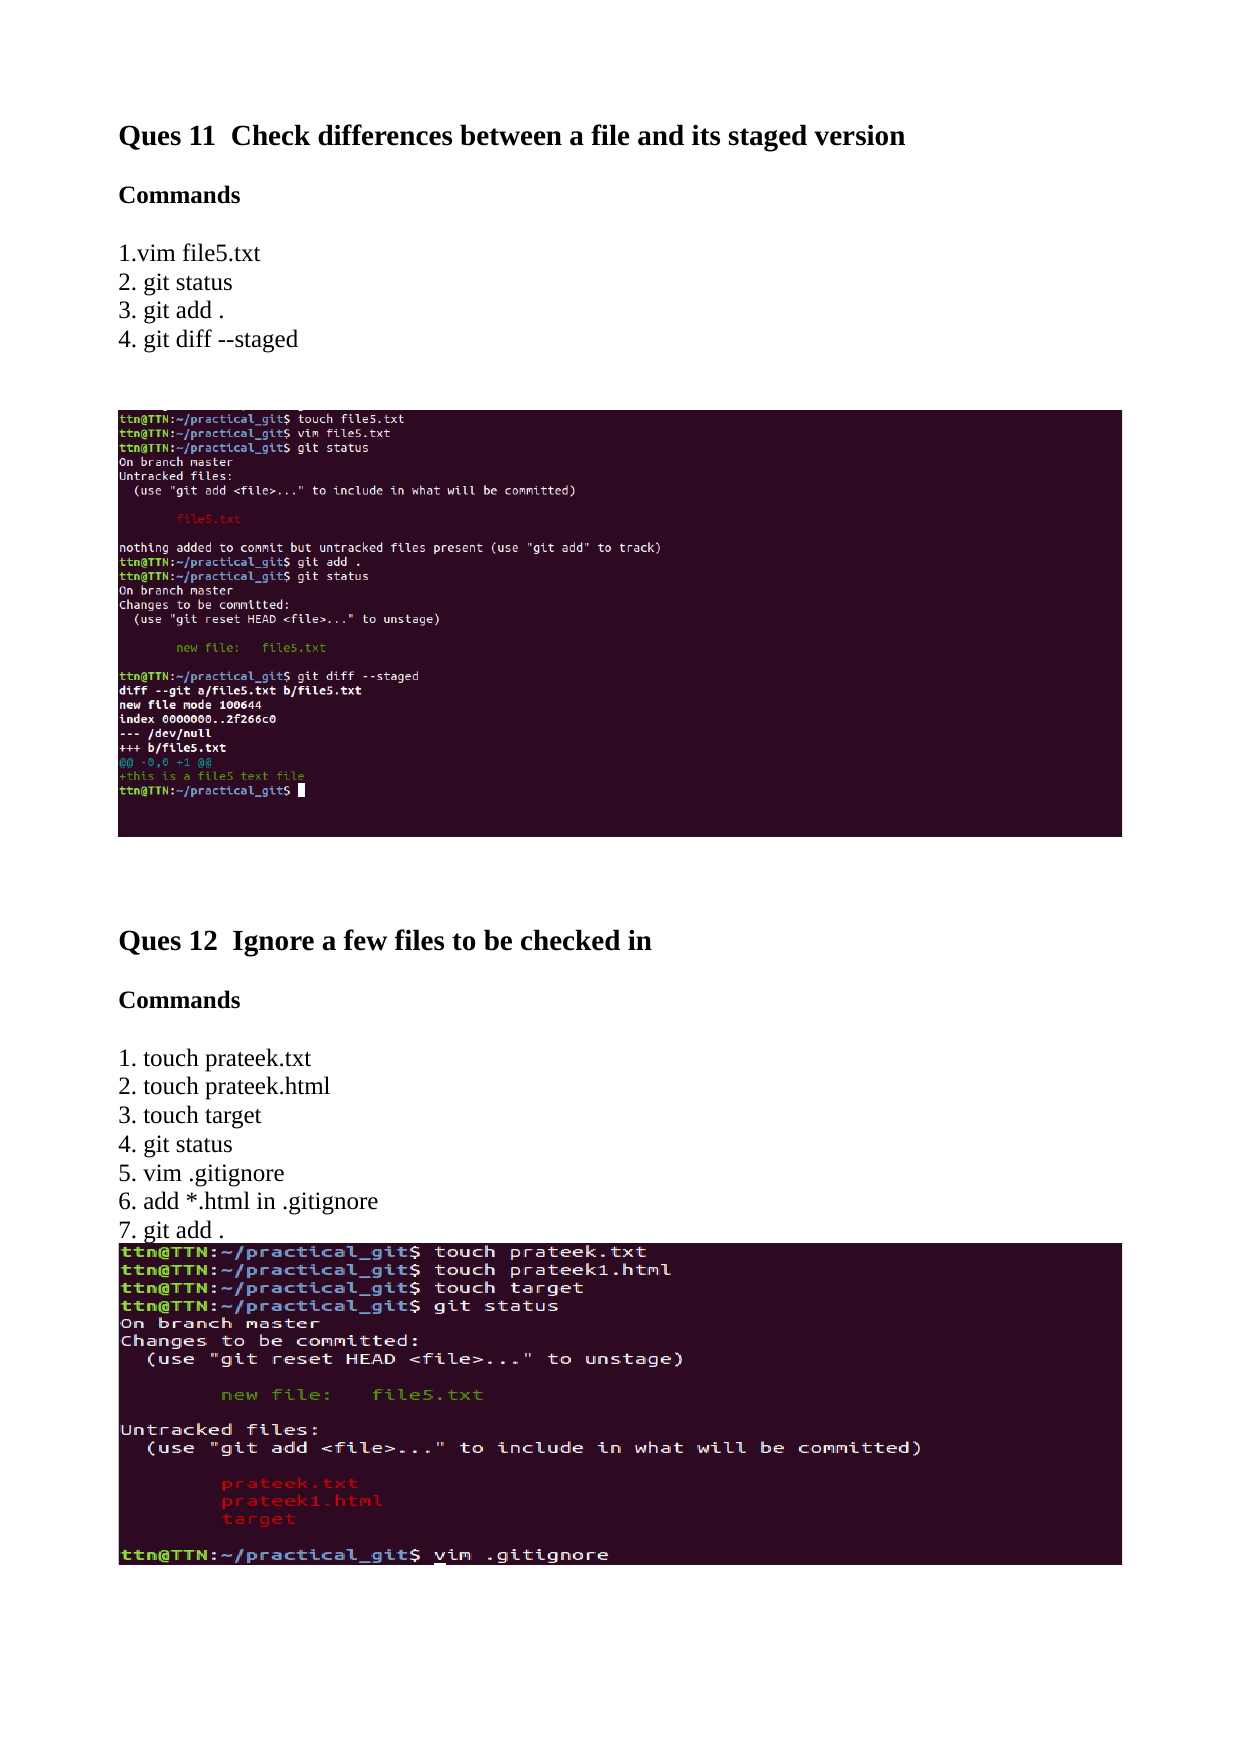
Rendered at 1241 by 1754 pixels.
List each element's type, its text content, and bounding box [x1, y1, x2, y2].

text 5. vim .gitignore [118, 1158, 1122, 1186]
text 2. git status [118, 267, 1122, 295]
text 2. touch prateek.html [118, 1071, 1122, 1100]
text 1.vim file5.txt [118, 238, 1122, 267]
text 3. touch target [118, 1100, 1122, 1129]
text 6. add *.html in .gitignore [118, 1186, 1122, 1215]
text Ques 11 Check differences between a file and its staged version [118, 118, 1122, 152]
text Commands [118, 985, 1122, 1014]
text 4. git diff --staged [118, 324, 1122, 353]
text Commands [118, 180, 1122, 209]
text 1. touch prateek.txt [118, 1043, 1122, 1071]
text 7. git add . [118, 1215, 1122, 1243]
picture [118, 1243, 1123, 1565]
text 4. git status [118, 1129, 1122, 1158]
text 3. git add . [118, 295, 1122, 324]
picture [118, 410, 1123, 837]
text Ques 12 Ignore a few files to be checked in [118, 923, 1122, 956]
